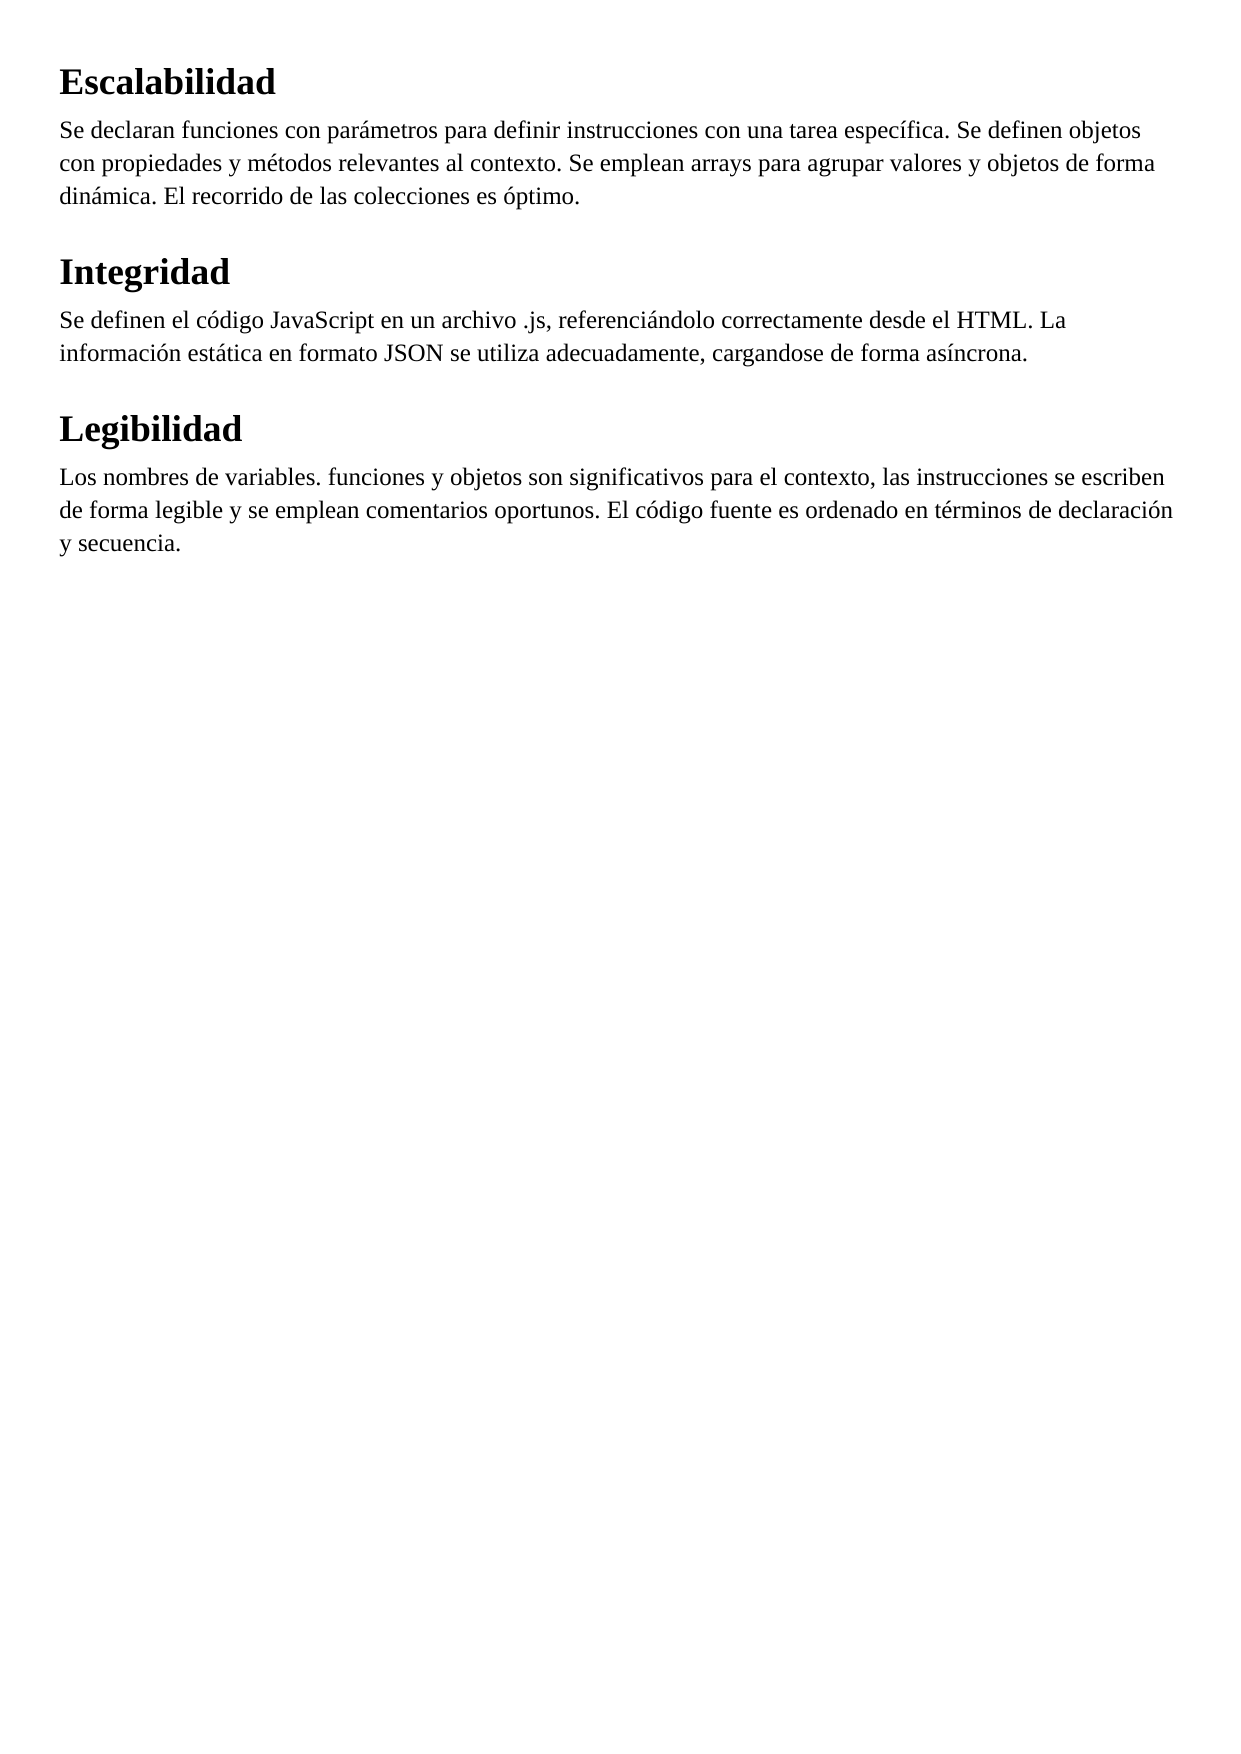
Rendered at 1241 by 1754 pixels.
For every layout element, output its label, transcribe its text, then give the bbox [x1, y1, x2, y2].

text Se declaran funciones con parámetros para definir instrucciones con una tarea específica. Se definen objetos con propiedades y métodos relevantes al contexto. Se emplean arrays para agrupar valores y objetos de forma dinámica. El recorrido de las colecciones es óptimo. [59, 115, 1181, 209]
subtitle Integridad [59, 249, 1181, 292]
subtitle Legibilidad [59, 406, 1181, 449]
subtitle Escalabilidad [59, 59, 1181, 102]
text Se definen el código JavaScript en un archivo .js, referenciándolo correctamente desde el HTML. La información estática en formato JSON se utiliza adecuadamente, cargandose de forma asíncrona. [59, 305, 1181, 367]
text Los nombres de variables. funciones y objetos son significativos para el contexto, las instrucciones se escriben de forma legible y se emplean comentarios oportunos. El código fuente es ordenado en términos de declaración y secuencia. [59, 462, 1181, 557]
